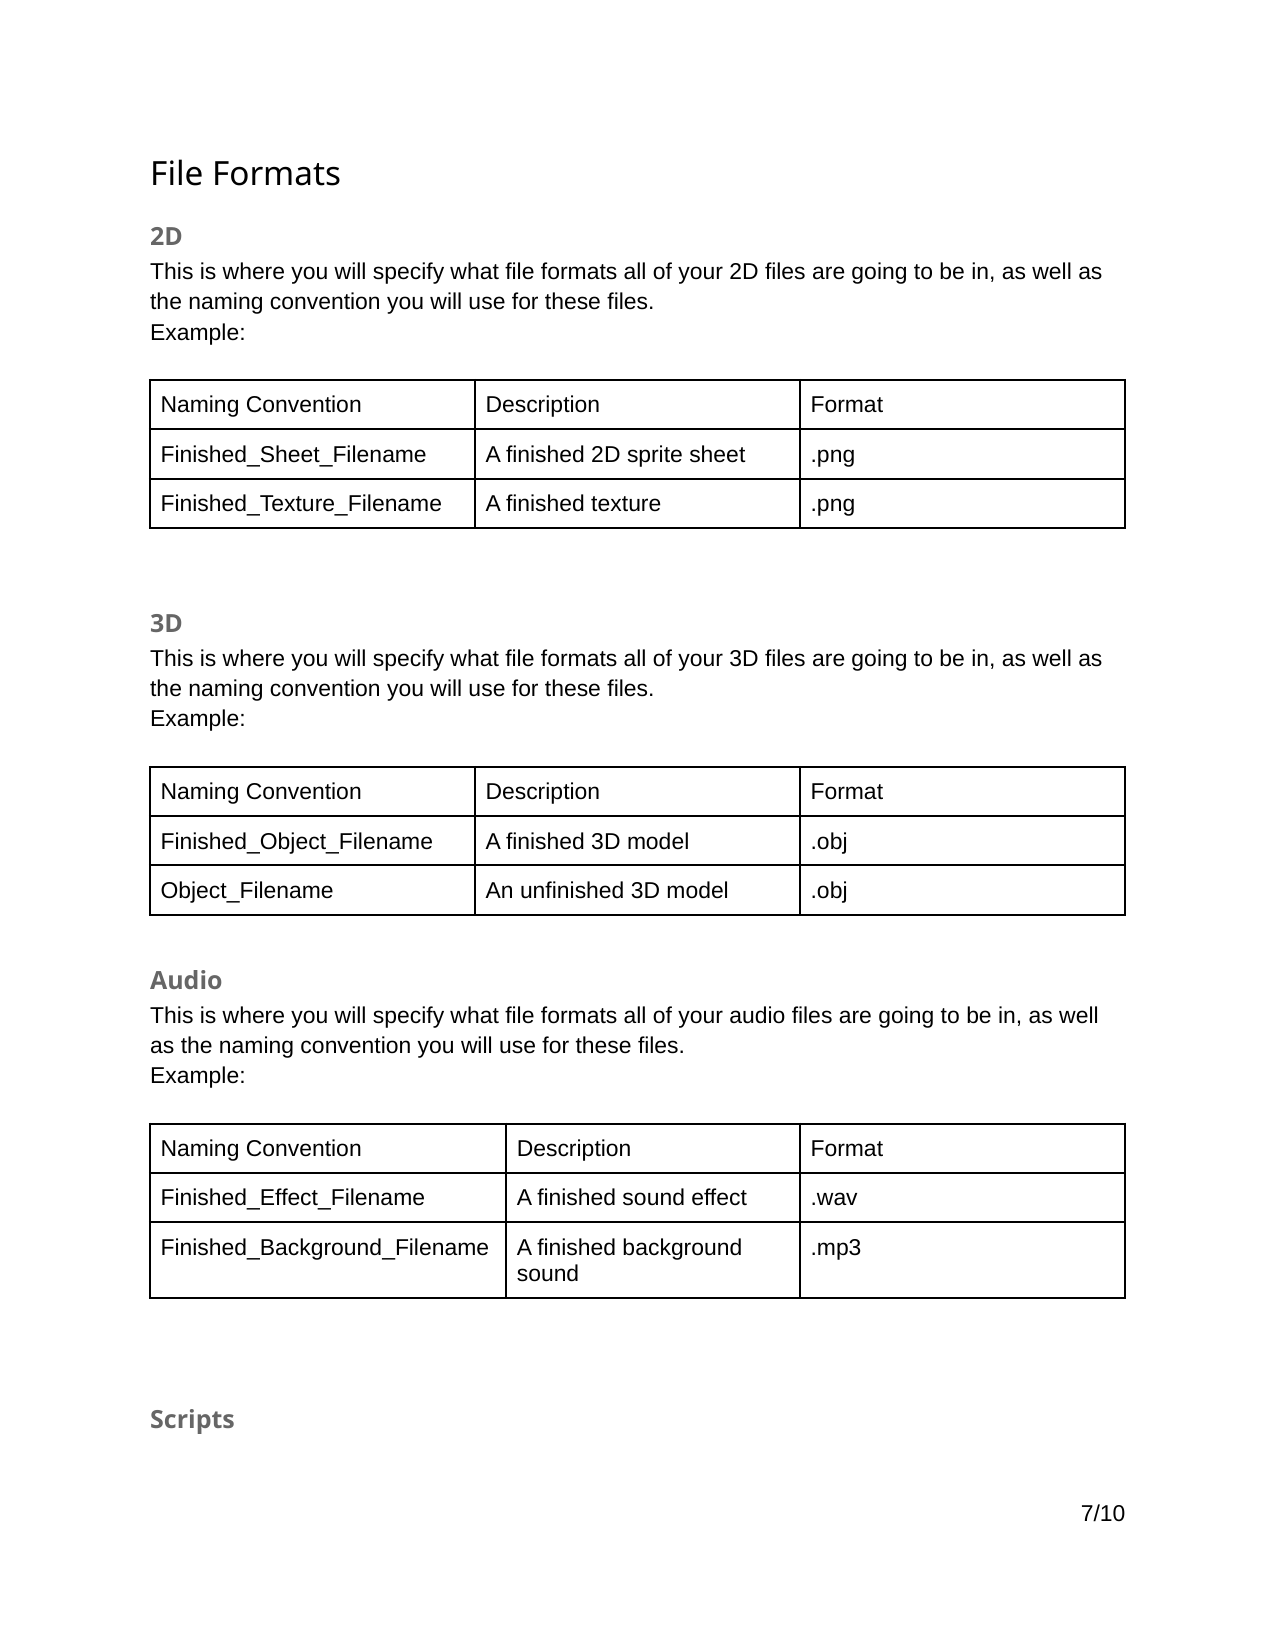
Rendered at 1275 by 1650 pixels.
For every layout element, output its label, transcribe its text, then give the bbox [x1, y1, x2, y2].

table_cell Finished_Sheet_Filename [151, 430, 474, 477]
text Example: [150, 1062, 1125, 1088]
table_header Description [507, 1125, 799, 1172]
table_cell .obj [801, 817, 1124, 864]
subtitle Scripts [150, 1402, 1125, 1436]
table_header Format [801, 768, 1124, 815]
table_cell .mp3 [801, 1223, 1124, 1297]
table_cell A finished 3D model [476, 817, 799, 864]
subtitle Audio [150, 963, 1125, 997]
table_cell A finished background sound [507, 1223, 799, 1297]
table_cell Finished_Effect_Filename [151, 1174, 505, 1221]
table_cell Finished_Object_Filename [151, 817, 474, 864]
table_cell An unfinished 3D model [476, 866, 799, 914]
table_cell Finished_Texture_Filename [151, 480, 474, 527]
text This is where you will specify what file formats all of your audio files are going to be in, as well as the naming convention you will use for these files. [150, 1002, 1125, 1058]
table_cell Object_Filename [151, 866, 474, 914]
table_cell Finished_Background_Filename [151, 1223, 505, 1297]
table_cell .png [801, 480, 1124, 527]
table_header Naming Convention [151, 768, 474, 815]
table_cell .png [801, 430, 1124, 477]
subtitle 2D [150, 219, 1125, 253]
table_header Description [476, 381, 799, 428]
table_header Format [801, 381, 1124, 428]
table_cell A finished texture [476, 480, 799, 527]
table_cell .obj [801, 866, 1124, 914]
table_header Naming Convention [151, 1125, 505, 1172]
text Example: [150, 705, 1125, 732]
table_header Format [801, 1125, 1124, 1172]
subtitle File Formats [150, 150, 1125, 195]
table_cell A finished sound effect [507, 1174, 799, 1221]
table_header Description [476, 768, 799, 815]
text This is where you will specify what file formats all of your 2D files are going to be in, as well as the naming convention you will use for these files. [150, 258, 1125, 314]
text This is where you will specify what file formats all of your 3D files are going to be in, as well as the naming convention you will use for these files. [150, 645, 1125, 702]
text Example: [150, 318, 1125, 345]
table_cell A finished 2D sprite sheet [476, 430, 799, 477]
table_cell .wav [801, 1174, 1124, 1221]
subtitle 3D [150, 606, 1125, 640]
table_header Naming Convention [151, 381, 474, 428]
